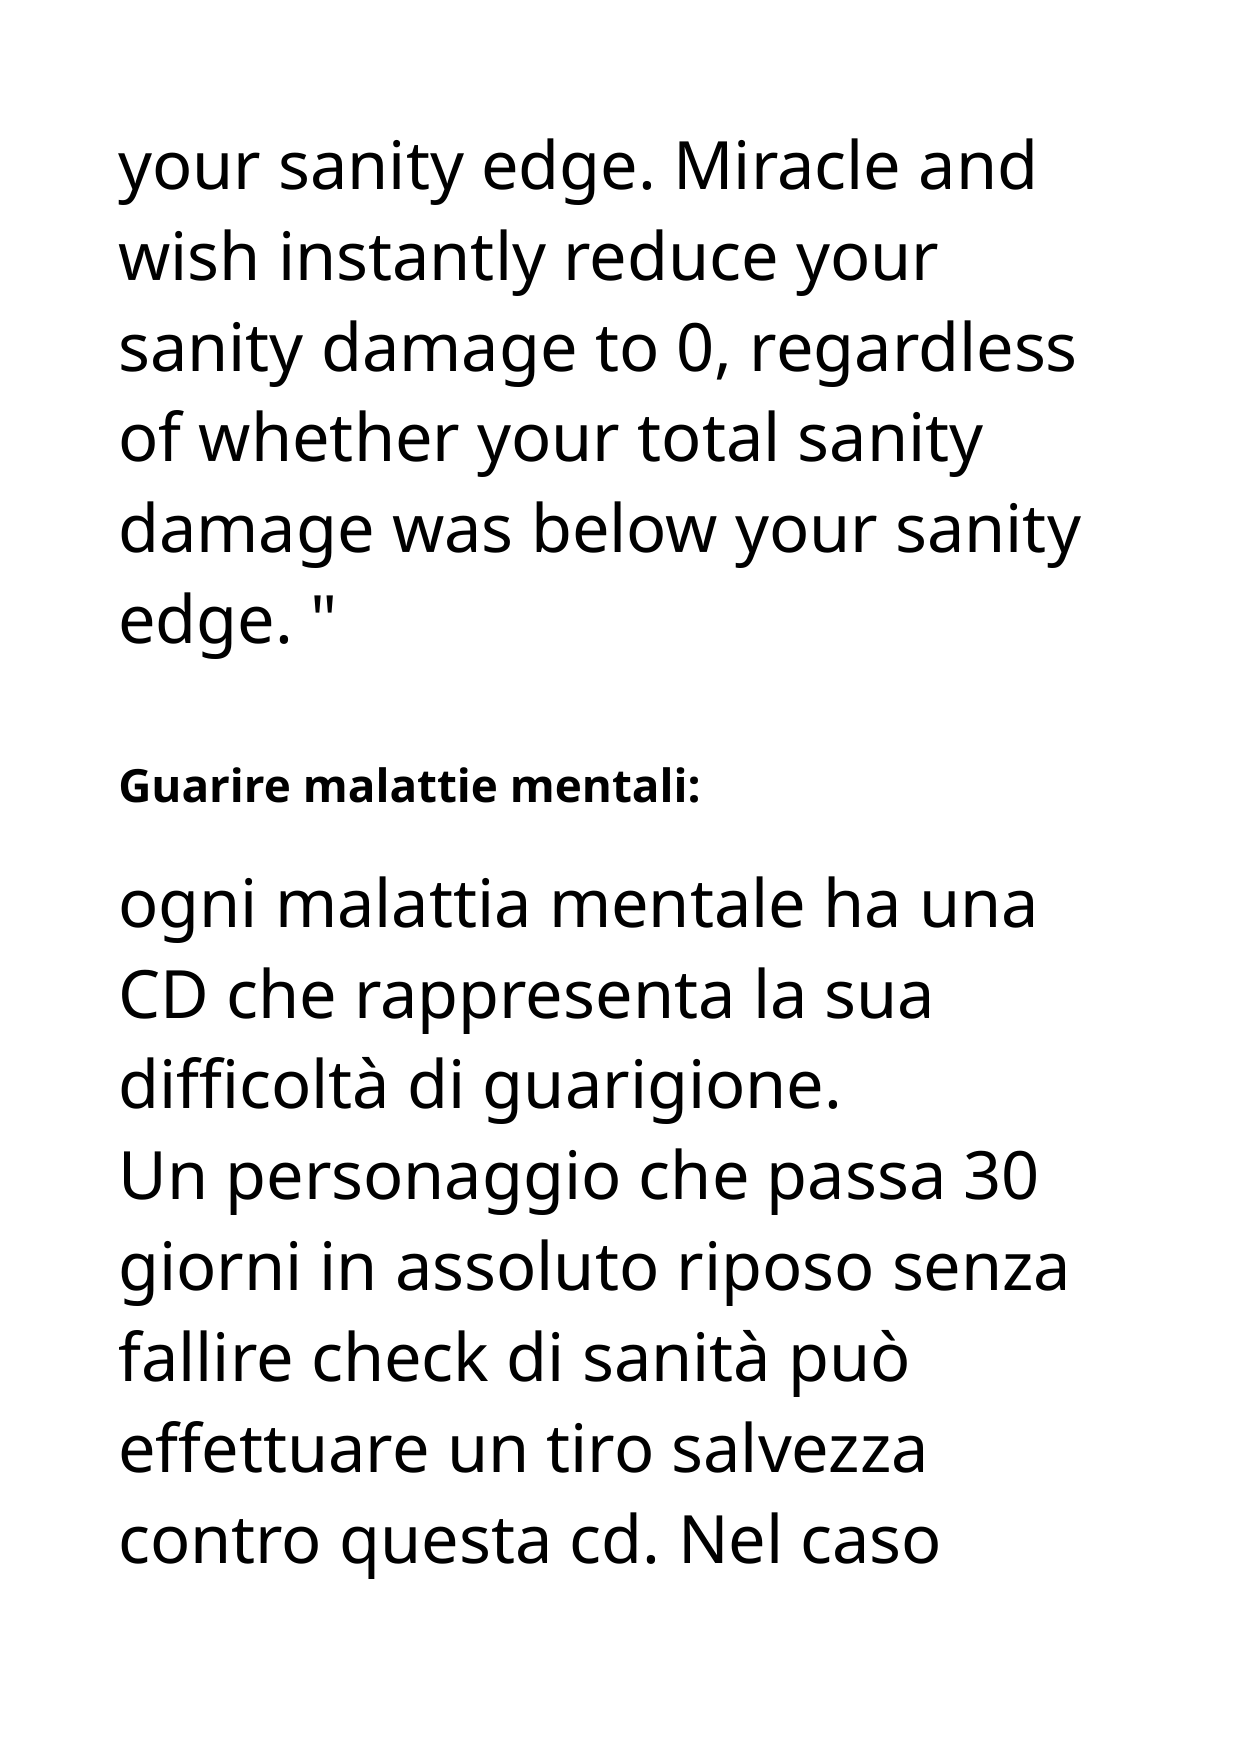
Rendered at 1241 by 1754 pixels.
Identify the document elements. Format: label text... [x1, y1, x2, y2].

text your sanity edge. Miracle and wish instantly reduce your sanity damage to 0, regardless of whether your total sanity damage was below your sanity edge. " [118, 118, 1122, 663]
text Guarire malattie mentali: [118, 754, 1122, 816]
text ogni malattia mentale ha una CD che rappresenta la sua difficoltà di guarigione. [118, 856, 1122, 1128]
text Un personaggio che passa 30 giorni in assoluto riposo senza fallire check di sanità può effettuare un tiro salvezza contro questa cd. Nel caso [118, 1128, 1122, 1583]
